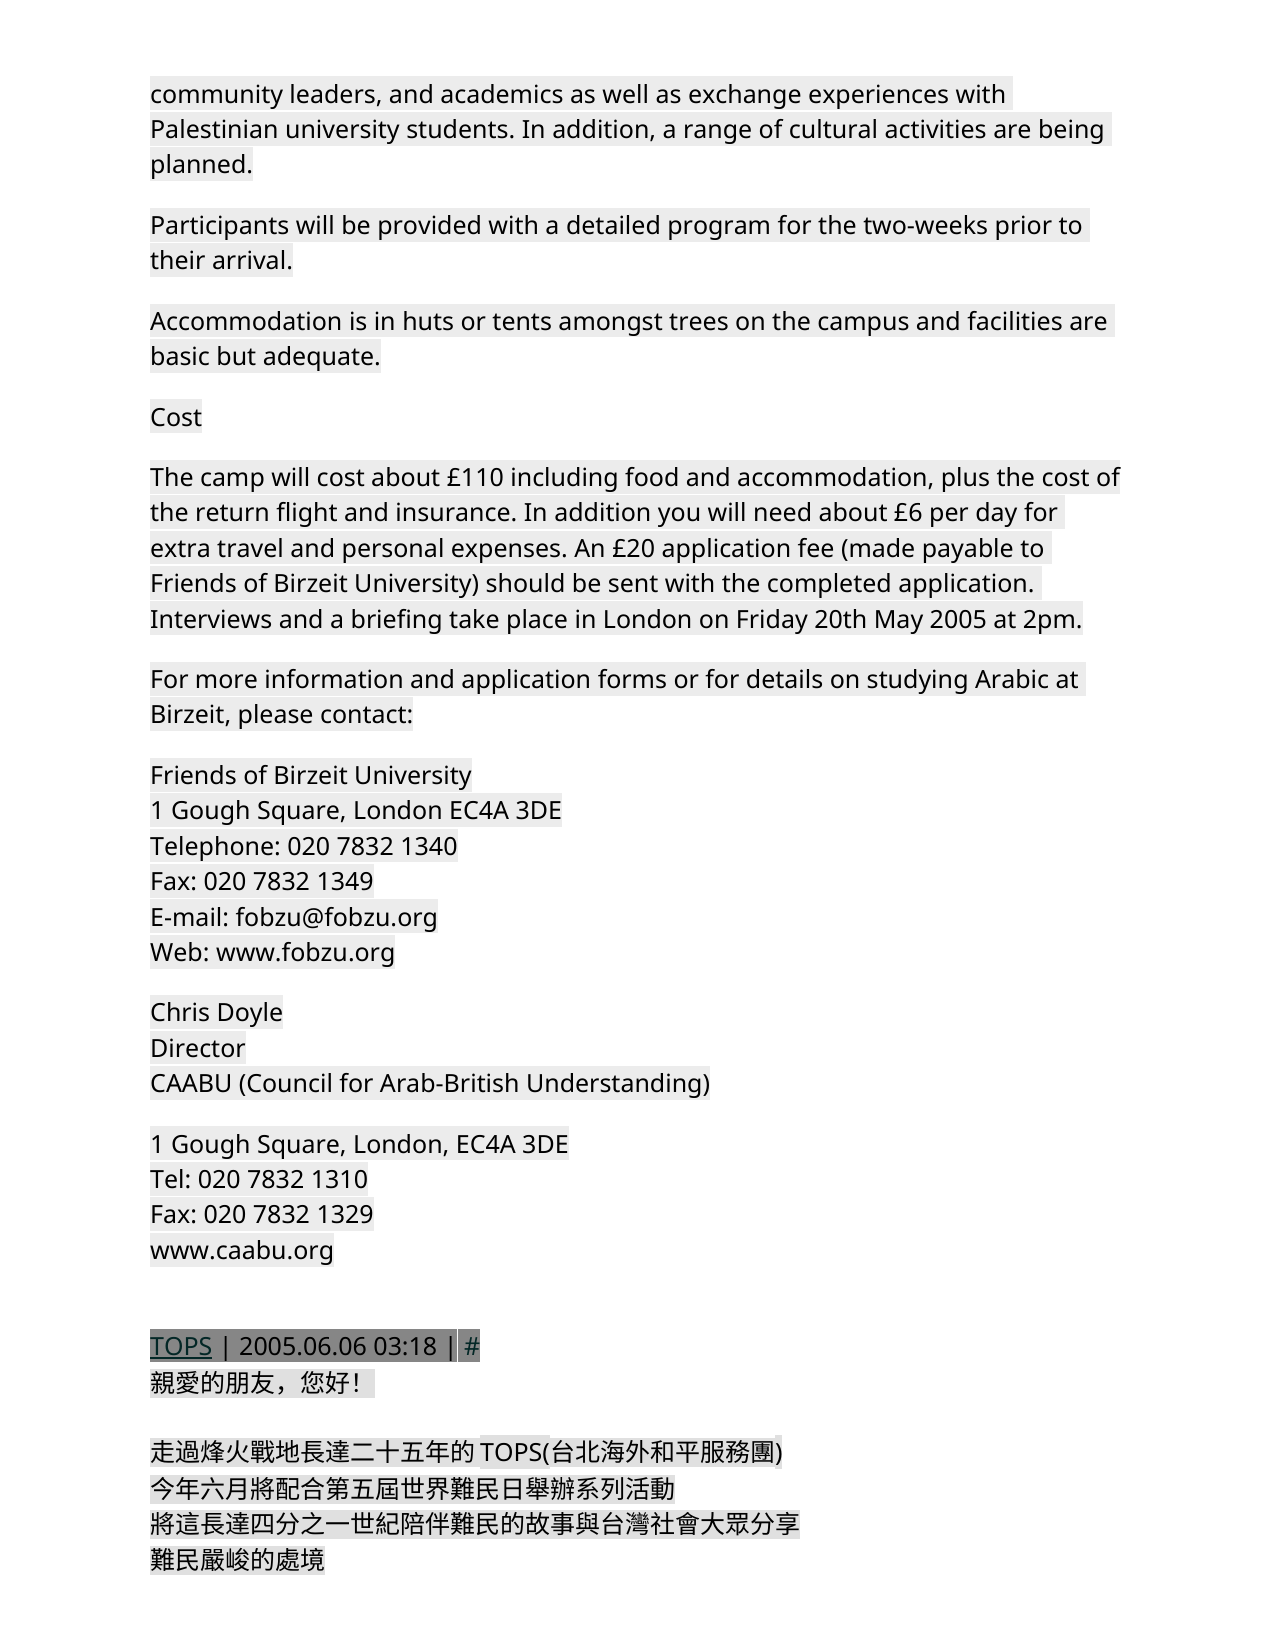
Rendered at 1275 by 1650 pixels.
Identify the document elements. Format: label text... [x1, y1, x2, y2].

text For more information and application forms or for details on studying Arabic at Birzeit, please contact: [150, 660, 1125, 731]
text Participants will be provided with a detailed program for the two-weeks prior to their arrival. [150, 206, 1125, 277]
text 親愛的朋友，您好！ 走過烽火戰地長達二十五年的TOPS(台北海外和平服務團) 今年六月將配合第五屆世界難民日舉辦系列活動 將這長達四分之一世紀陪伴難民的故事與台灣社會大眾分享 難民嚴峻的處境 [150, 1362, 1125, 1575]
text Cost [150, 398, 1125, 433]
text community leaders, and academics as well as exchange experiences with Palestinian university students. In addition, a range of cultural activities are being planned. [150, 75, 1125, 181]
text Accommodation is in huts or tents amongst trees on the campus and facilities are basic but adequate. [150, 302, 1125, 373]
text TOPS | 2005.06.06 03:18 | # [150, 1327, 1125, 1362]
text 1 Gough Square, London, EC4A 3DE Tel: 020 7832 1310 Fax: 020 7832 1329 www.caabu.org [150, 1125, 1125, 1302]
text Chris Doyle Director CAABU (Council for Arab-British Understanding) [150, 994, 1125, 1100]
text The camp will cost about £110 including food and accommodation, plus the cost of the return flight and insurance. In addition you will need about £6 per day for extra travel and personal expenses. An £20 application fee (made payable to Friends of Birzeit University) should be sent with the completed application. Interviews and a briefing take place in London on Friday 20th May 2005 at 2pm. [150, 458, 1125, 635]
text Friends of Birzeit University 1 Gough Square, London EC4A 3DE Telephone: 020 7832 1340 Fax: 020 7832 1349 E-mail: fobzu@fobzu.org Web: www.fobzu.org [150, 756, 1125, 969]
